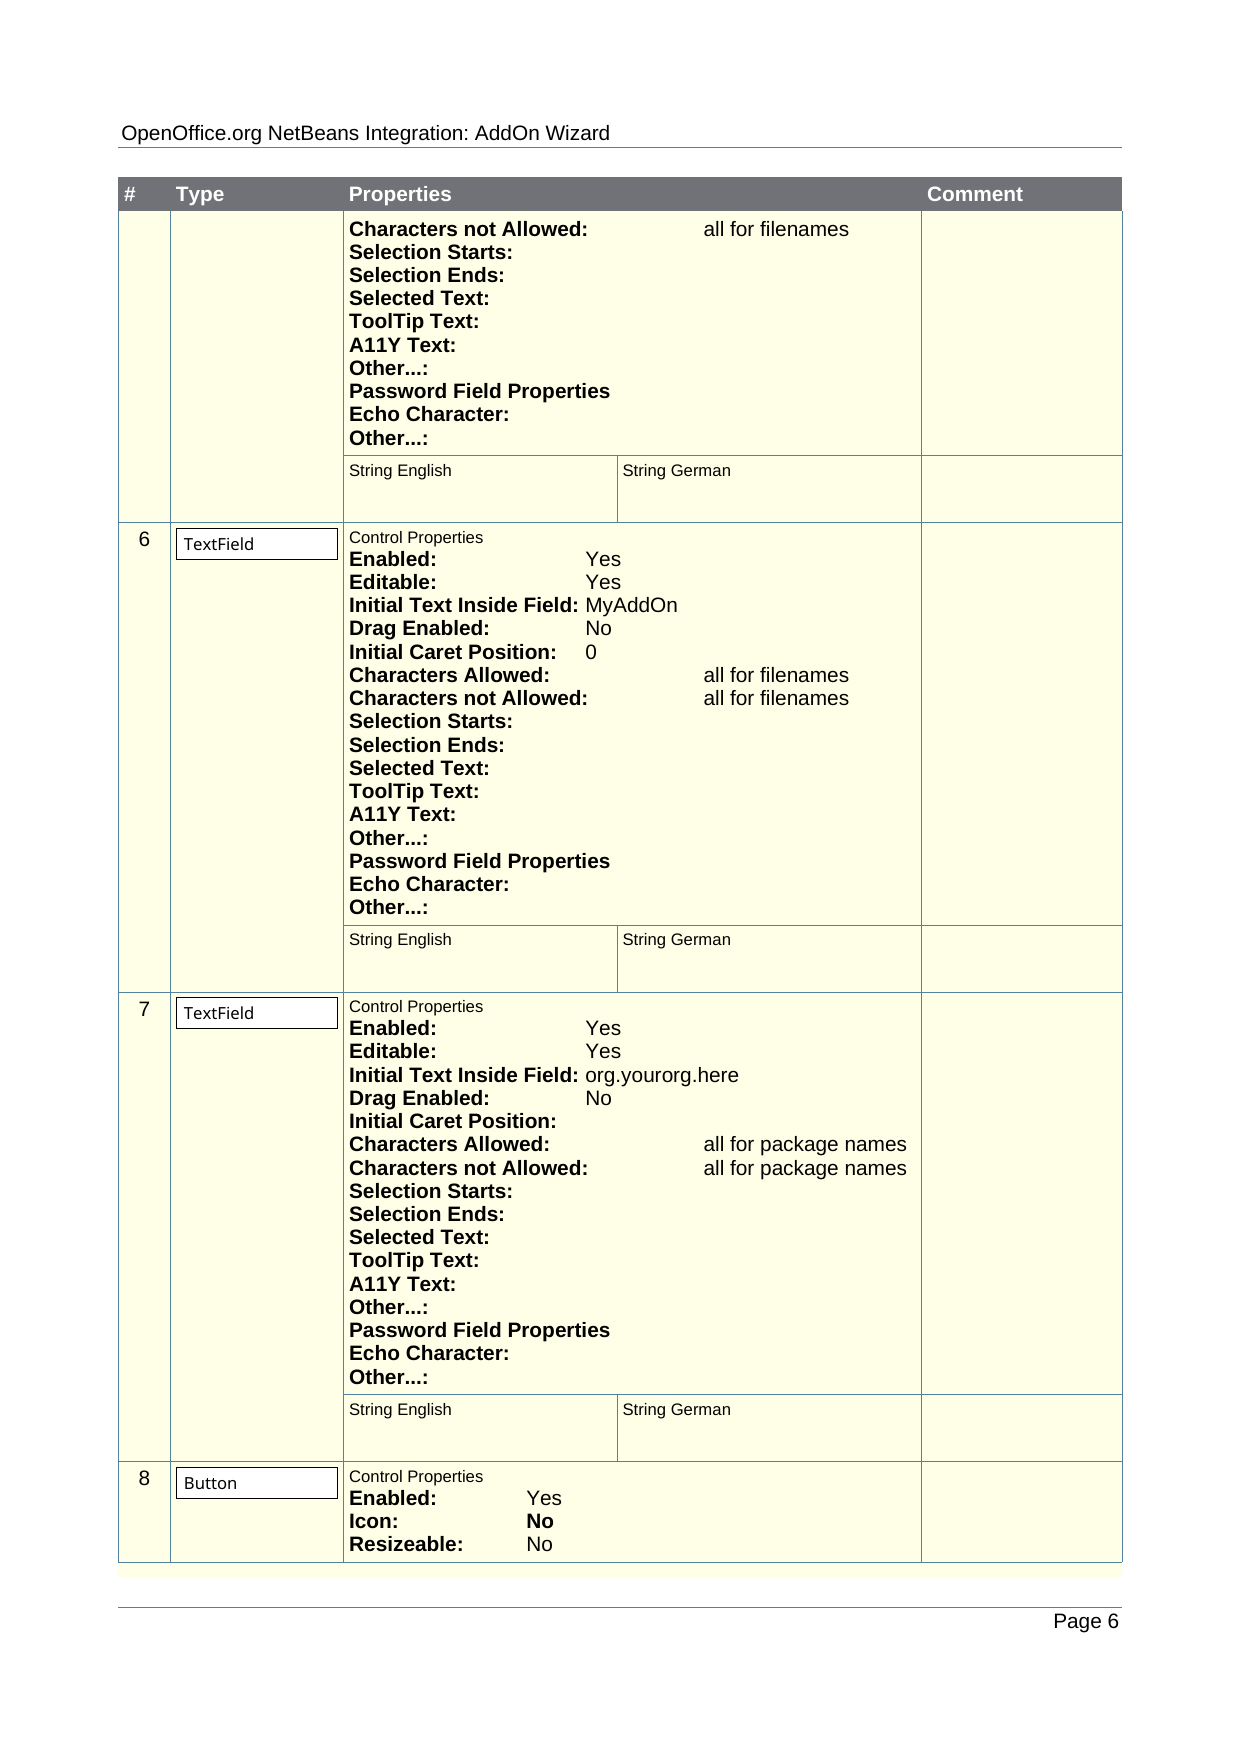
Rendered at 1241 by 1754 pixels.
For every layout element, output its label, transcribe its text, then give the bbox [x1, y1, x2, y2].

table_header Comment [921, 177, 1122, 211]
table_header [922, 1462, 1122, 1562]
table_cell [171, 1462, 343, 1562]
table_cell String English [344, 926, 617, 992]
table_cell String German [618, 456, 921, 522]
table_cell String English [344, 456, 617, 522]
table_cell [922, 926, 1122, 992]
table_cell String German [618, 1395, 921, 1461]
table_cell 8 [119, 1462, 170, 1562]
table_header Control Properties Enabled: Yes Icon: No Resizeable: No [344, 1462, 921, 1562]
table_cell 7 [119, 993, 170, 1461]
table_cell [171, 523, 343, 992]
table_cell String English [344, 1395, 617, 1461]
table_cell [171, 211, 343, 522]
table_cell [171, 993, 343, 1461]
table_header Control Properties Enabled: Yes Editable: Yes Initial Text Inside Field: MyAddOn Drag Enabled: No Initial Caret Position: 0 Characters Allowed: all for filenames Characters not Allowed: all for filenames Selection Starts: Selection Ends: Selected Text: ToolTip Text: A11Y Text: Other...: Password Field Properties Echo Character: Other...: [344, 523, 921, 925]
table_header Type [170, 177, 343, 211]
table_header # [118, 177, 170, 211]
table_cell String German [618, 926, 921, 992]
table_cell [119, 211, 170, 522]
table_cell 6 [119, 523, 170, 992]
table_cell [922, 1395, 1122, 1461]
table_header [922, 523, 1122, 925]
table_header Properties [343, 177, 921, 211]
table_header Control Properties Enabled: Yes Editable: Yes Initial Text Inside Field: org.yourorg.here Drag Enabled: No Initial Caret Position: Characters Allowed: all for package names Characters not Allowed: all for package names Selection Starts: Selection Ends: Selected Text: ToolTip Text: A11Y Text: Other...: Password Field Properties Echo Character: Other...: [344, 993, 921, 1394]
table_header [922, 211, 1122, 455]
table_header [922, 993, 1122, 1394]
table_header Characters not Allowed: all for filenames Selection Starts: Selection Ends: Selected Text: ToolTip Text: A11Y Text: Other...: Password Field Properties Echo Character: Other...: [344, 211, 921, 455]
table_cell [922, 456, 1122, 522]
